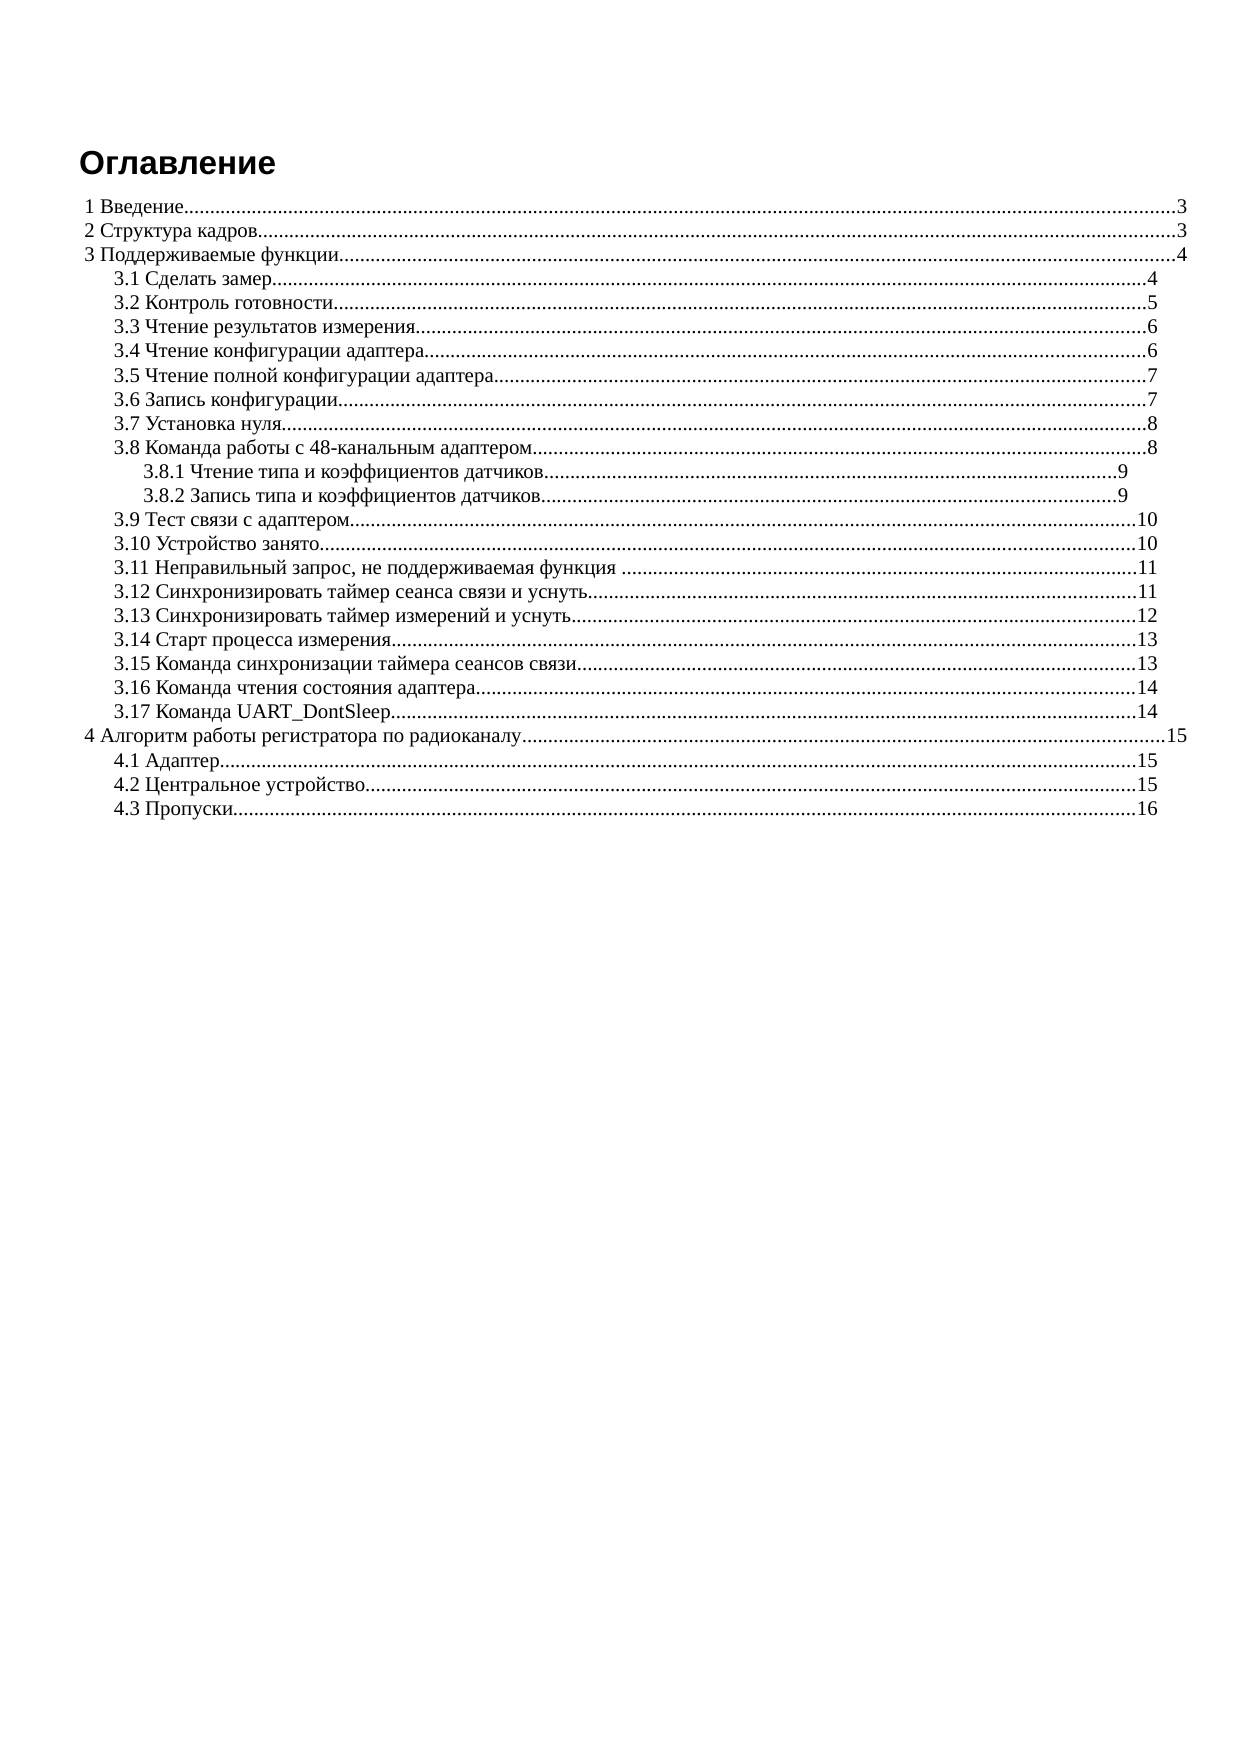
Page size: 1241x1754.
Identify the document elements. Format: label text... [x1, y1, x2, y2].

text 3.8 Команда работы с 48-канальным адаптером 8 [108, 435, 1187, 459]
text 3.8.2 Запись типа и коэффициентов датчиков 9 [138, 483, 1187, 507]
text 3 Поддерживаемые функции 4 [79, 242, 1187, 266]
text 3.16 Команда чтения состояния адаптера 14 [108, 675, 1187, 699]
text 3.14 Старт процесса измерения 13 [108, 627, 1187, 651]
text 4 Алгоритм работы регистратора по радиоканалу 15 [79, 723, 1187, 747]
text 3.15 Команда синхронизации таймера сеансов связи 13 [108, 651, 1187, 675]
text 3.8.1 Чтение типа и коэффициентов датчиков 9 [138, 459, 1187, 483]
text 4.2 Центральное устройство 15 [108, 772, 1187, 796]
text 3.9 Тест связи с адаптером 10 [108, 507, 1187, 531]
text 3.17 Команда UART_DontSleep 14 [108, 699, 1187, 723]
text 3.5 Чтение полной конфигурации адаптера 7 [108, 362, 1187, 387]
text 4.3 Пропуски 16 [108, 796, 1187, 820]
text 3.11 Неправильный запрос, не поддерживаемая функция 11 [108, 555, 1187, 579]
text 3.6 Запись конфигурации 7 [108, 387, 1187, 411]
text 3.3 Чтение результатов измерения 6 [108, 314, 1187, 338]
text 1 Введение 3 [79, 194, 1187, 218]
text 3.7 Установка нуля 8 [108, 411, 1187, 435]
text 4.1 Адаптер 15 [108, 747, 1187, 772]
text 3.12 Синхронизировать таймер сеанса связи и уснуть 11 [108, 579, 1187, 603]
text 3.4 Чтение конфигурации адаптера 6 [108, 338, 1187, 362]
text 2 Структура кадров 3 [79, 218, 1187, 242]
subtitle Оглавление [79, 143, 1187, 182]
text 3.2 Контроль готовности 5 [108, 290, 1187, 314]
text 3.1 Cделать замер 4 [108, 266, 1187, 290]
text 3.13 Синхронизировать таймер измерений и уснуть 12 [108, 603, 1187, 627]
text 3.10 Устройство занято 10 [108, 531, 1187, 555]
